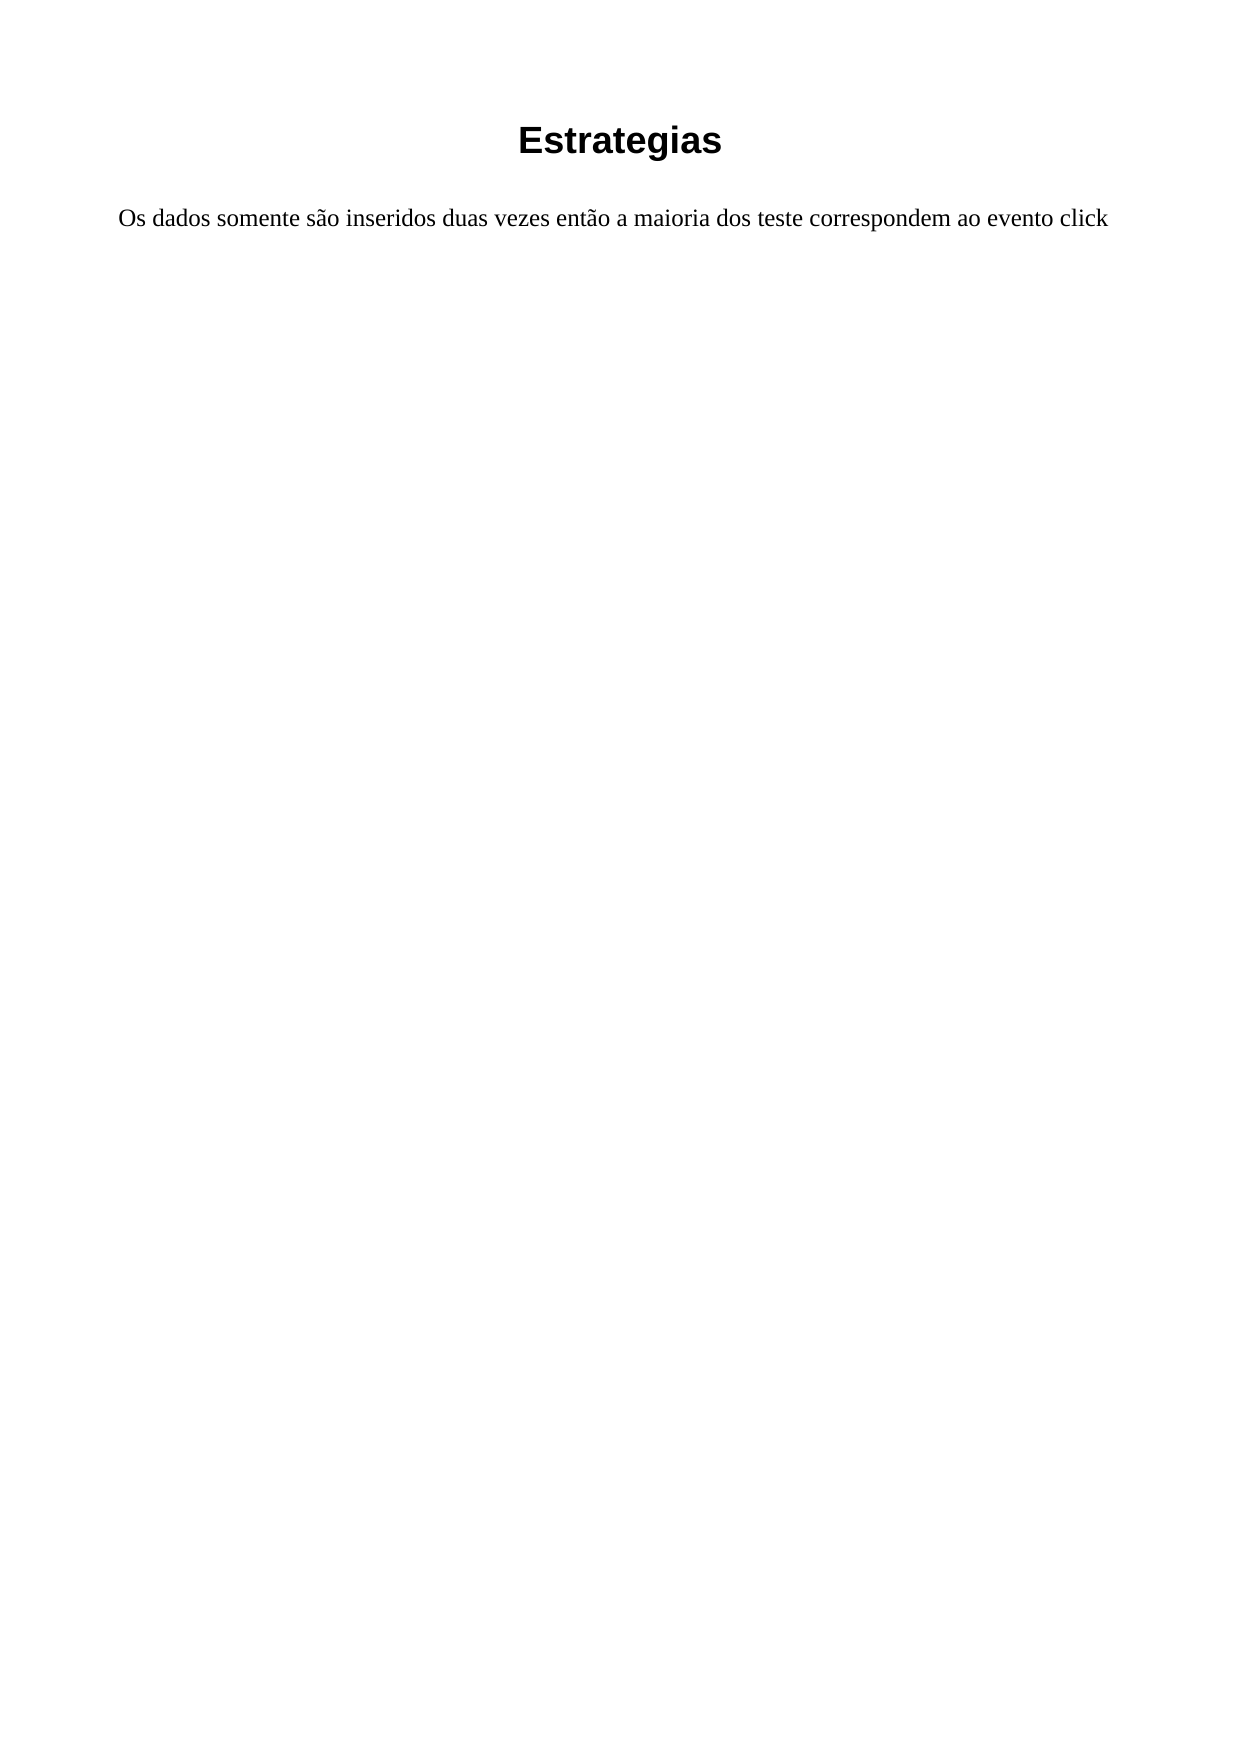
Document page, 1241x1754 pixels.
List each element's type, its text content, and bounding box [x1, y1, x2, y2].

text Os dados somente são inseridos duas vezes então a maioria dos teste correspondem ao evento click [118, 203, 1122, 232]
subtitle Estrategias [118, 118, 1122, 162]
